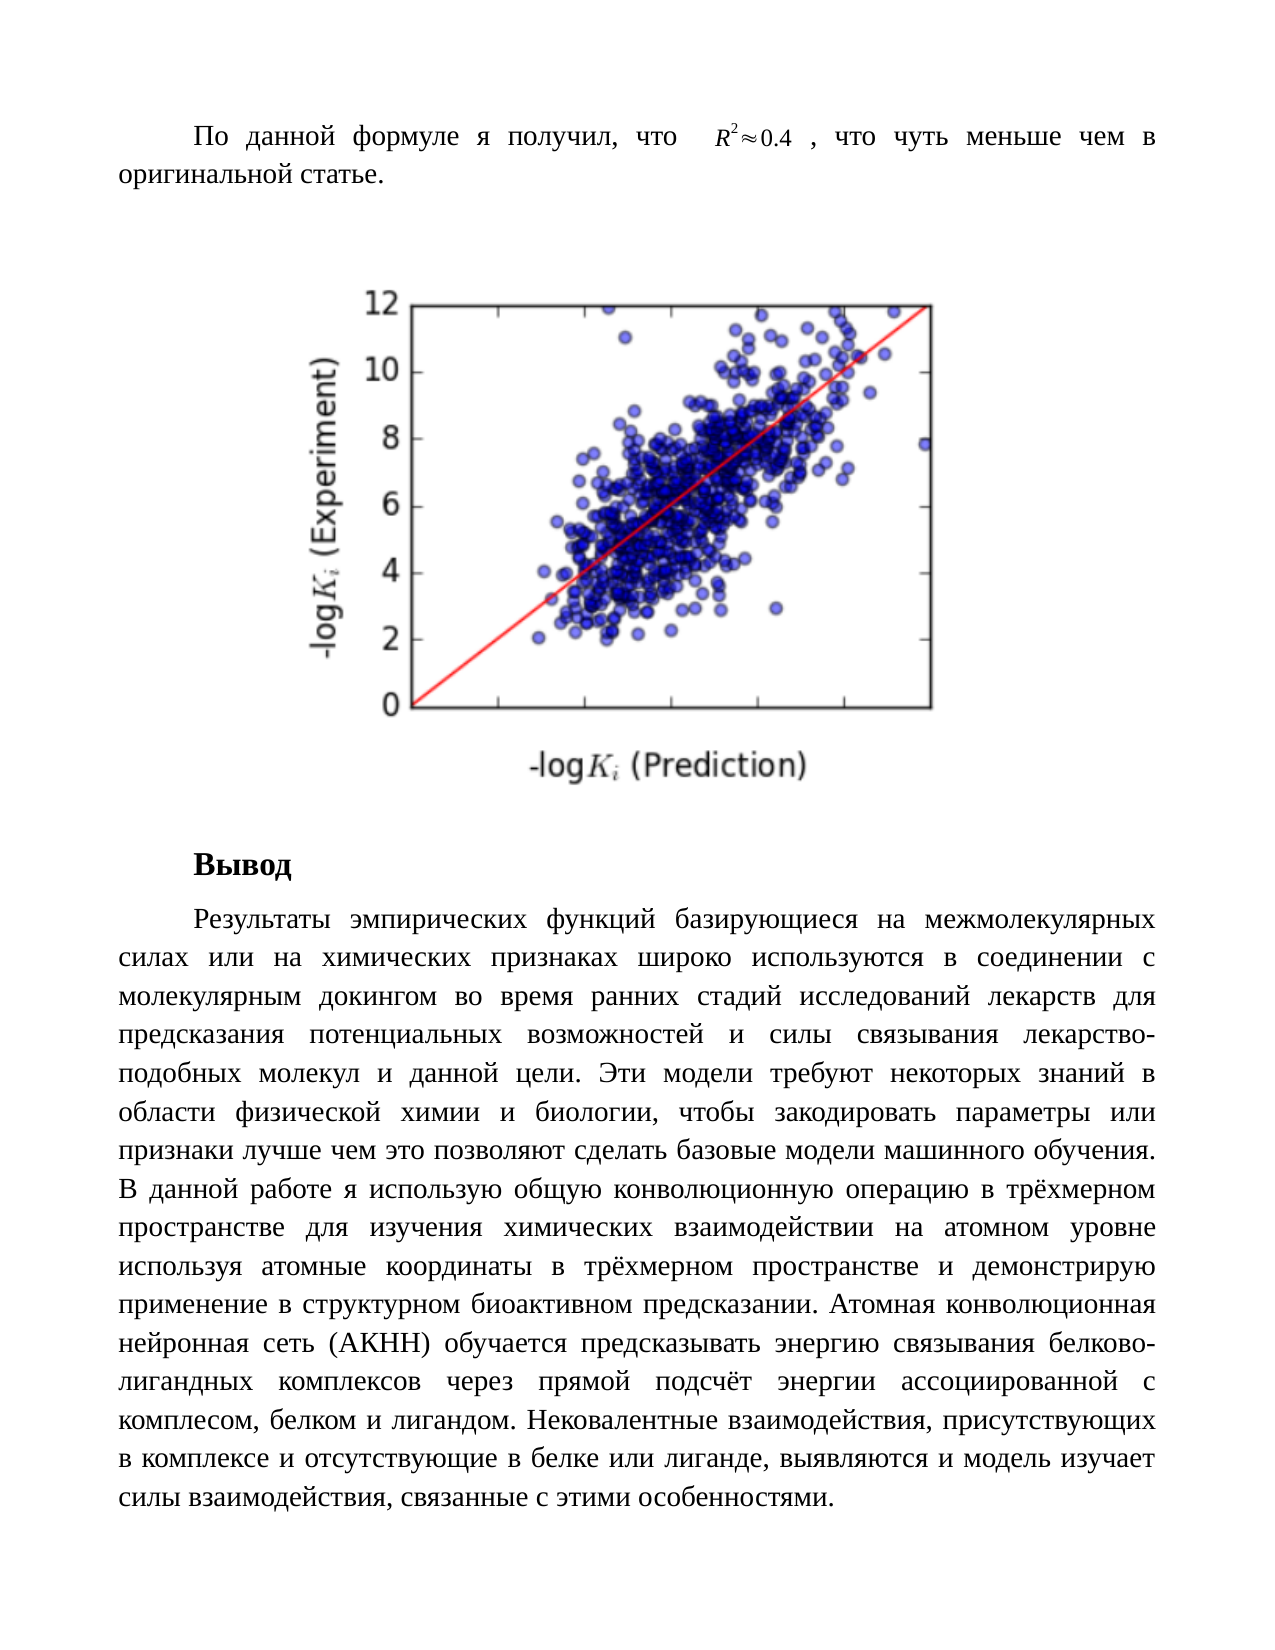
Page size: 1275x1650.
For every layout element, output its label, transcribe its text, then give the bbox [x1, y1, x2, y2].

text По данной формуле я получил, что , что чуть меньше чем в оригинальной статье. [118, 118, 1157, 190]
subtitle Вывод [118, 844, 1157, 883]
picture [295, 245, 980, 807]
text Результаты эмпирических функций базирующиеся на межмолекулярных силах или на химических признаках широко используются в соединении с молекулярным докингом во время ранних стадий исследований лекарств для предсказания потенциальных возможностей и силы связывания лекарство-подобных молекул и данной цели. Эти модели требуют некоторых знаний в области физической химии и биологии, чтобы закодировать параметры или признаки лучше чем это позволяют сделать базовые модели машинного обучения. В данной работе я использую общую конволюционную операцию в трёхмерном пространстве для изучения химических взаимодействии на атомном уровне используя атомные координаты в трёхмерном пространстве и демонстрирую применение в структурном биоактивном предсказании. Атомная конволюционная нейронная сеть (АКНН) обучается предсказывать энергию связывания белково-лигандных комплексов через прямой подсчёт энергии ассоциированной с комплесом, белком и лигандом. Нековалентные взаимодействия, присутствующих в комплексе и отсутствующие в белке или лиганде, выявляются и модель изучает силы взаимодействия, связанные с этими особенностями. [118, 901, 1157, 1513]
